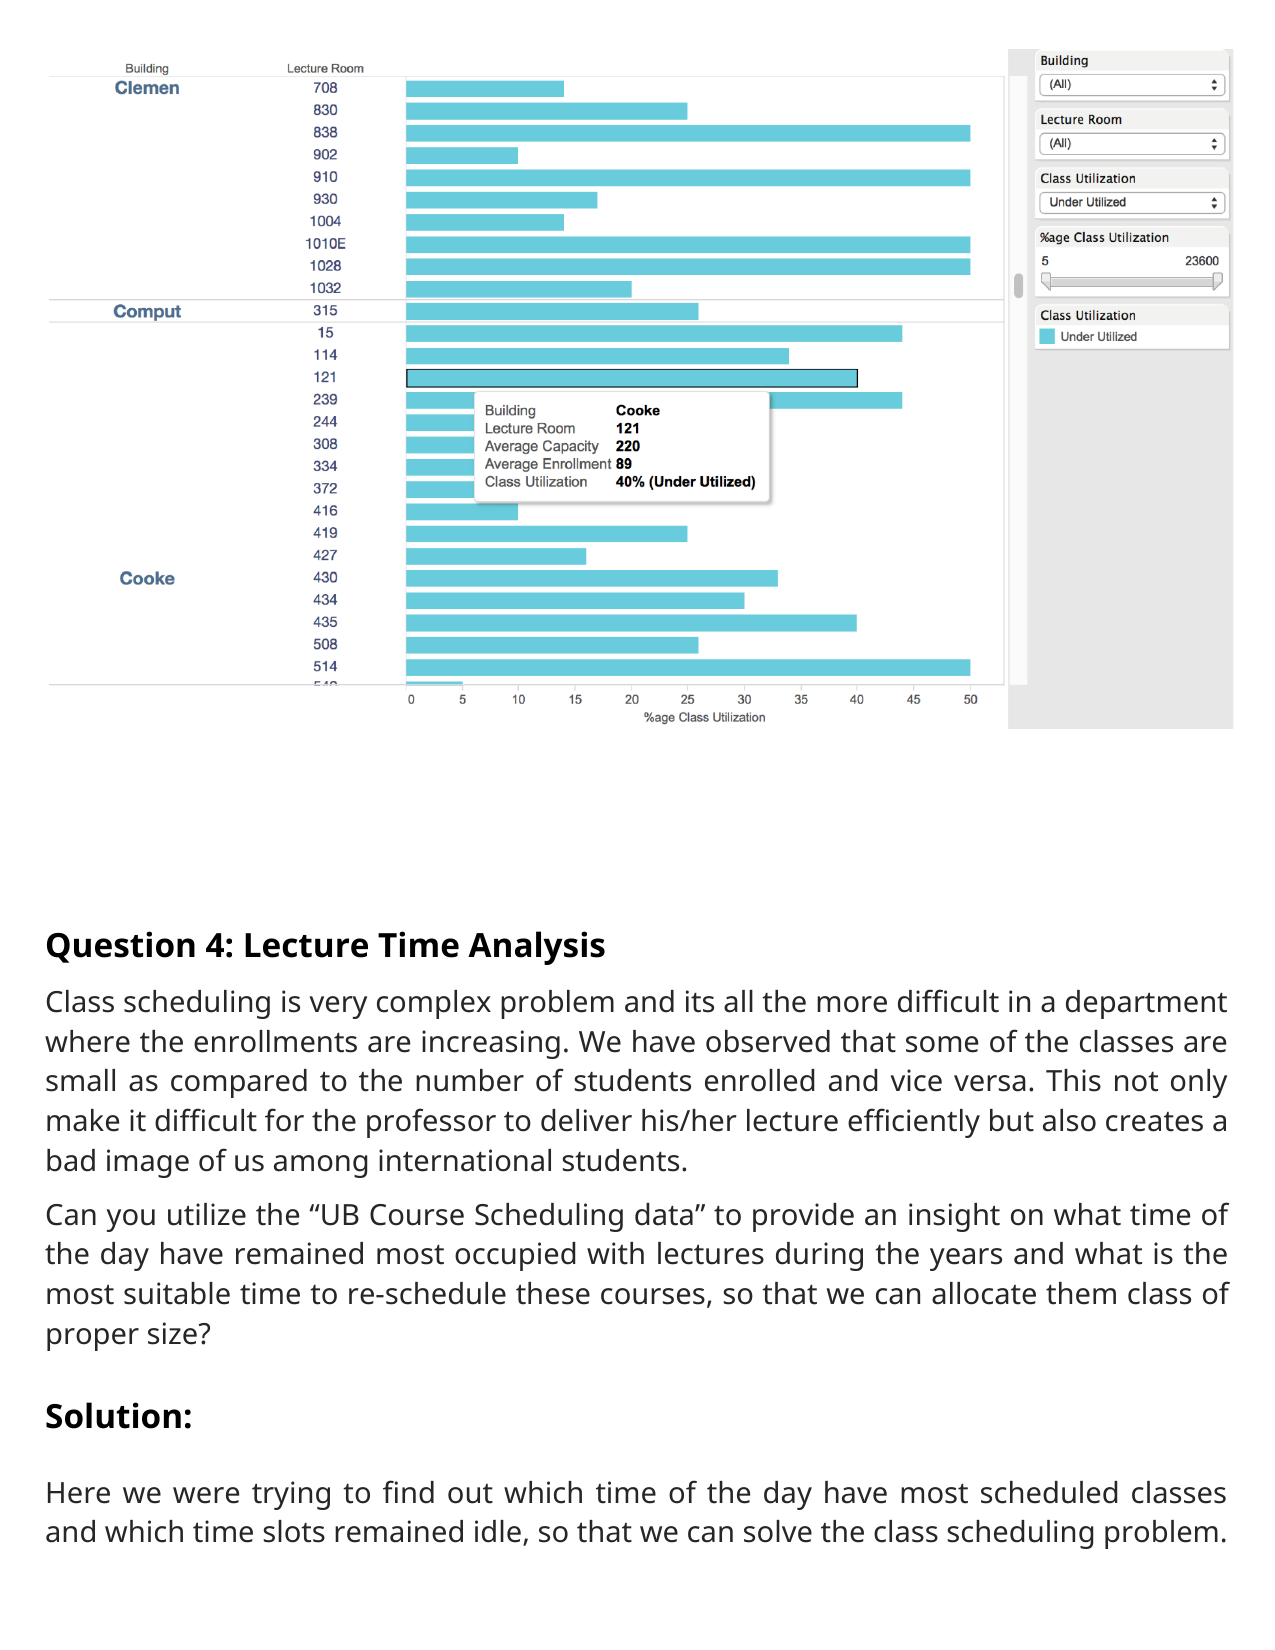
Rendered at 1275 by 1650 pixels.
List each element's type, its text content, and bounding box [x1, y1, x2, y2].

text Question 4: Lecture Time Analysis [45, 922, 1230, 967]
text Can you utilize the “UB Course Scheduling data” to provide an insight on what time of the day have remained most occupied with lectures during the years and what is the most suitable time to re-schedule these courses, so that we can allocate them class of proper size? [45, 1194, 1230, 1353]
text Class scheduling is very complex problem and its all the more difficult in a department where the enrollments are increasing. We have observed that some of the classes are small as compared to the number of students enrolled and vice versa. This not only make it difficult for the professor to deliver his/her lecture efficiently but also creates a bad image of us among international students. [45, 981, 1230, 1180]
text Solution: [45, 1392, 1230, 1438]
picture [49, 49, 1234, 729]
text Here we were trying to find out which time of the day have most scheduled classes and which time slots remained idle, so that we can solve the class scheduling problem. [45, 1472, 1230, 1551]
